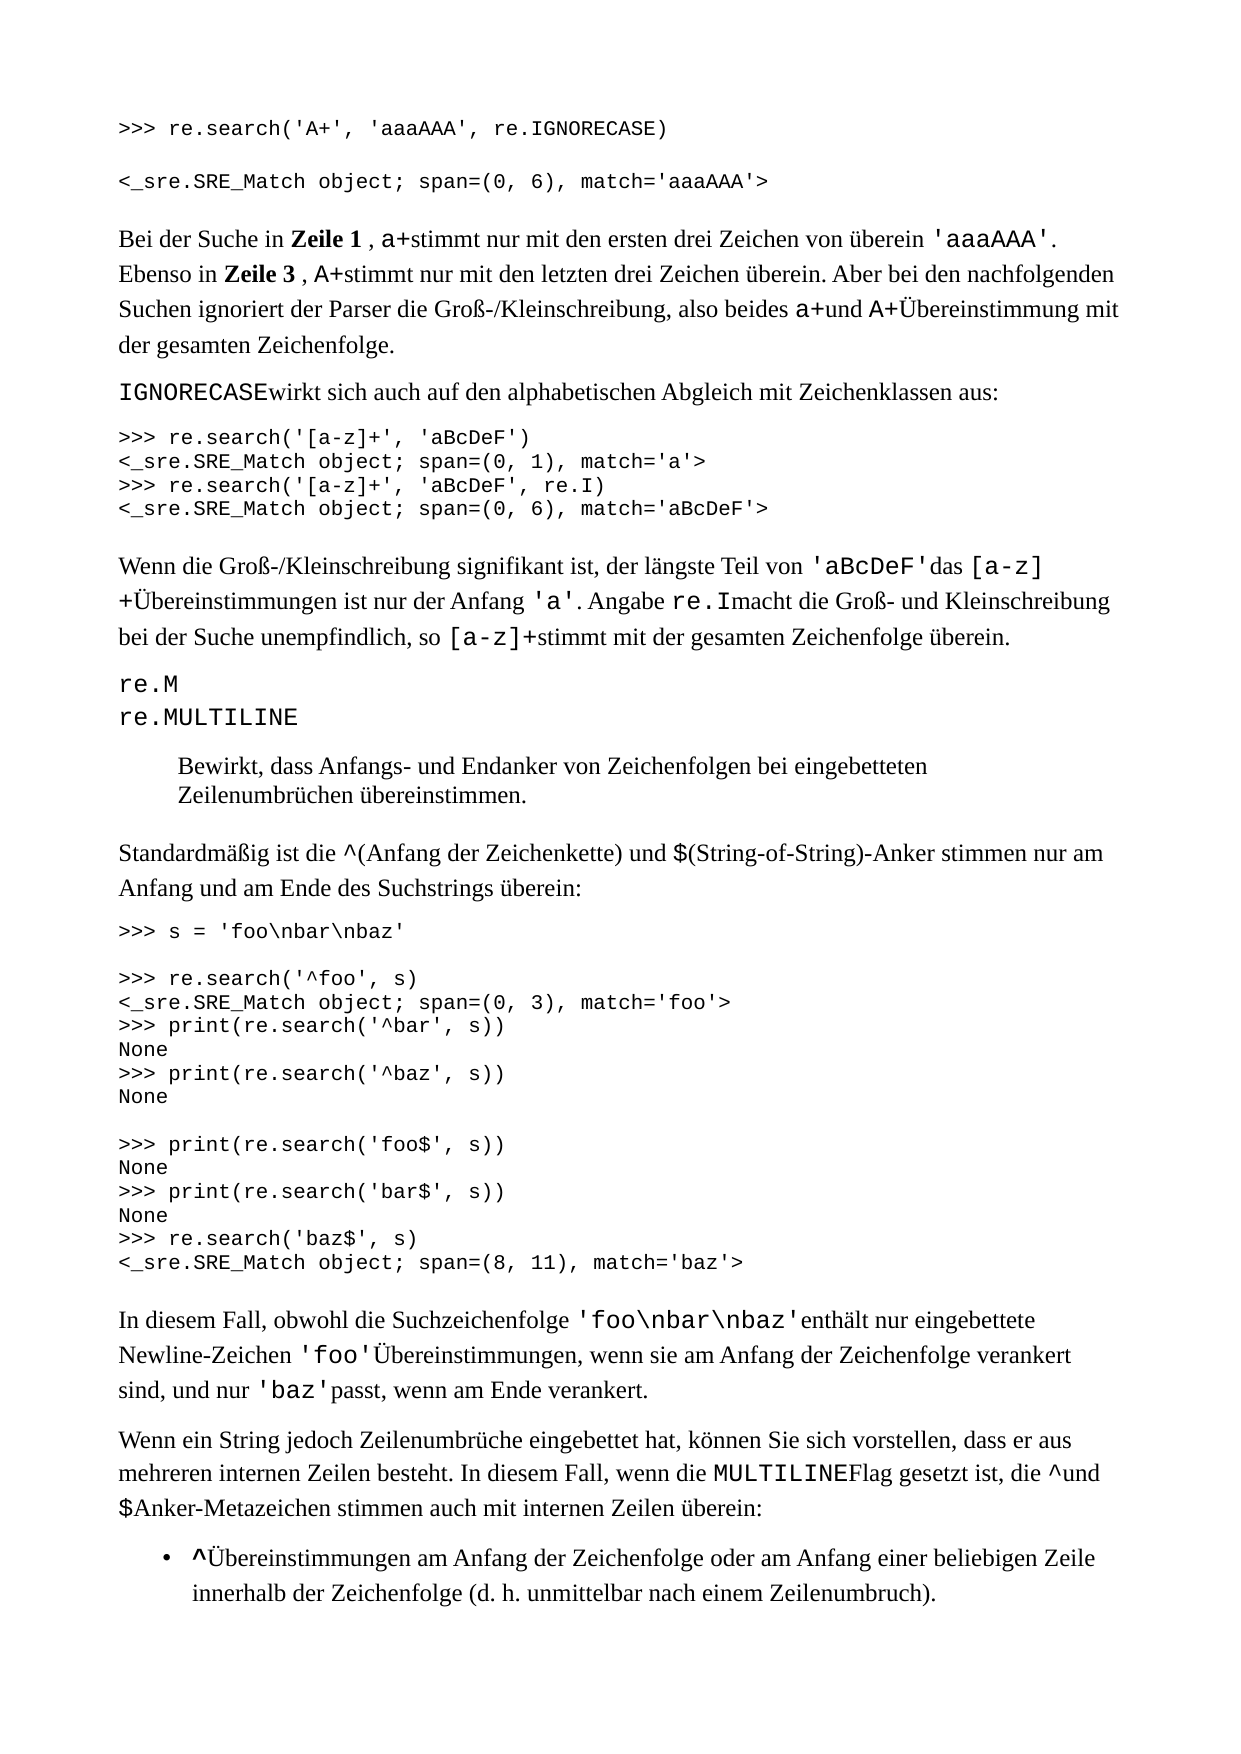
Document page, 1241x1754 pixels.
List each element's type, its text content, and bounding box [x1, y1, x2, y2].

text >>> re.search('[a-z]+', 'aBcDeF') [118, 427, 1122, 451]
text Bewirkt, dass Anfangs- und Endanker von Zeichenfolgen bei eingebetteten Zeilenumbrüchen übereinstimmen. [177, 751, 1063, 809]
text >>> print(re.search('^baz', s)) [118, 1063, 1122, 1086]
text None [118, 1086, 1122, 1110]
text IGNORECASEwirkt sich auch auf den alphabetischen Abgleich mit Zeichenklassen aus: [118, 377, 1122, 408]
text >>> re.search('baz$', s) [118, 1228, 1122, 1252]
text None [118, 1039, 1122, 1063]
text Bei der Suche in Zeile 1 , a+stimmt nur mit den ersten drei Zeichen von überein 'aaaAAA'. Ebenso in Zeile 3 , A+stimmt nur mit den letzten drei Zeichen überein. Aber bei den nachfolgenden Suchen ignoriert der Parser die Groß-/Kleinschreibung, also beides a+und A+Übereinstimmung mit der gesamten Zeichenfolge. [118, 224, 1122, 358]
text <_sre.SRE_Match object; span=(0, 6), match='aBcDeF'> [118, 498, 1122, 522]
text >>> s = 'foo\nbar\nbaz' [118, 921, 1122, 944]
list ^Übereinstimmungen am Anfang der Zeichenfolge oder am Anfang einer beliebigen Zeile innerhalb der Zeichenfolge (d. h. unmittelbar nach einem Zeilenumbruch). [162, 1543, 1122, 1607]
text Wenn ein String jedoch Zeilenumbrüche eingebettet hat, können Sie sich vorstellen, dass er aus mehreren internen Zeilen besteht. In diesem Fall, wenn die MULTILINEFlag gesetzt ist, die ^und $Anker-Metazeichen stimmen auch mit internen Zeilen überein: [118, 1425, 1122, 1524]
text <_sre.SRE_Match object; span=(0, 1), match='a'> [118, 451, 1122, 474]
text Standardmäßig ist die ^(Anfang der Zeichenkette) und $(String-of-String)-Anker stimmen nur am Anfang und am Ende des Suchstrings überein: [118, 838, 1122, 902]
text re.M re.MULTILINE [118, 672, 1122, 732]
text >>> print(re.search('foo$', s)) [118, 1134, 1122, 1157]
text None [118, 1157, 1122, 1181]
text Wenn die Groß-/Kleinschreibung signifikant ist, der längste Teil von 'aBcDeF'das [a-z]+Übereinstimmungen ist nur der Anfang 'a'. Angabe re.Imacht die Groß- und Kleinschreibung bei der Suche unempfindlich, so [a-z]+stimmt mit der gesamten Zeichenfolge überein. [118, 551, 1122, 652]
text <_sre.SRE_Match object; span=(0, 3), match='foo'> [118, 992, 1122, 1015]
text <_sre.SRE_Match object; span=(0, 6), match='aaaAAA'> [118, 171, 1122, 195]
text >>> print(re.search('bar$', s)) [118, 1181, 1122, 1204]
text None [118, 1204, 1122, 1228]
text >>> re.search('A+', 'aaaAAA', re.IGNORECASE) [118, 118, 1122, 142]
text >>> re.search('^foo', s) [118, 968, 1122, 992]
text >>> re.search('[a-z]+', 'aBcDeF', re.I) [118, 474, 1122, 498]
text In diesem Fall, obwohl die Suchzeichenfolge 'foo\nbar\nbaz'enthält nur eingebettete Newline-Zeichen 'foo'Übereinstimmungen, wenn sie am Anfang der Zeichenfolge verankert sind, und nur 'baz'passt, wenn am Ende verankert. [118, 1305, 1122, 1406]
text >>> print(re.search('^bar', s)) [118, 1015, 1122, 1039]
text <_sre.SRE_Match object; span=(8, 11), match='baz'> [118, 1252, 1122, 1276]
